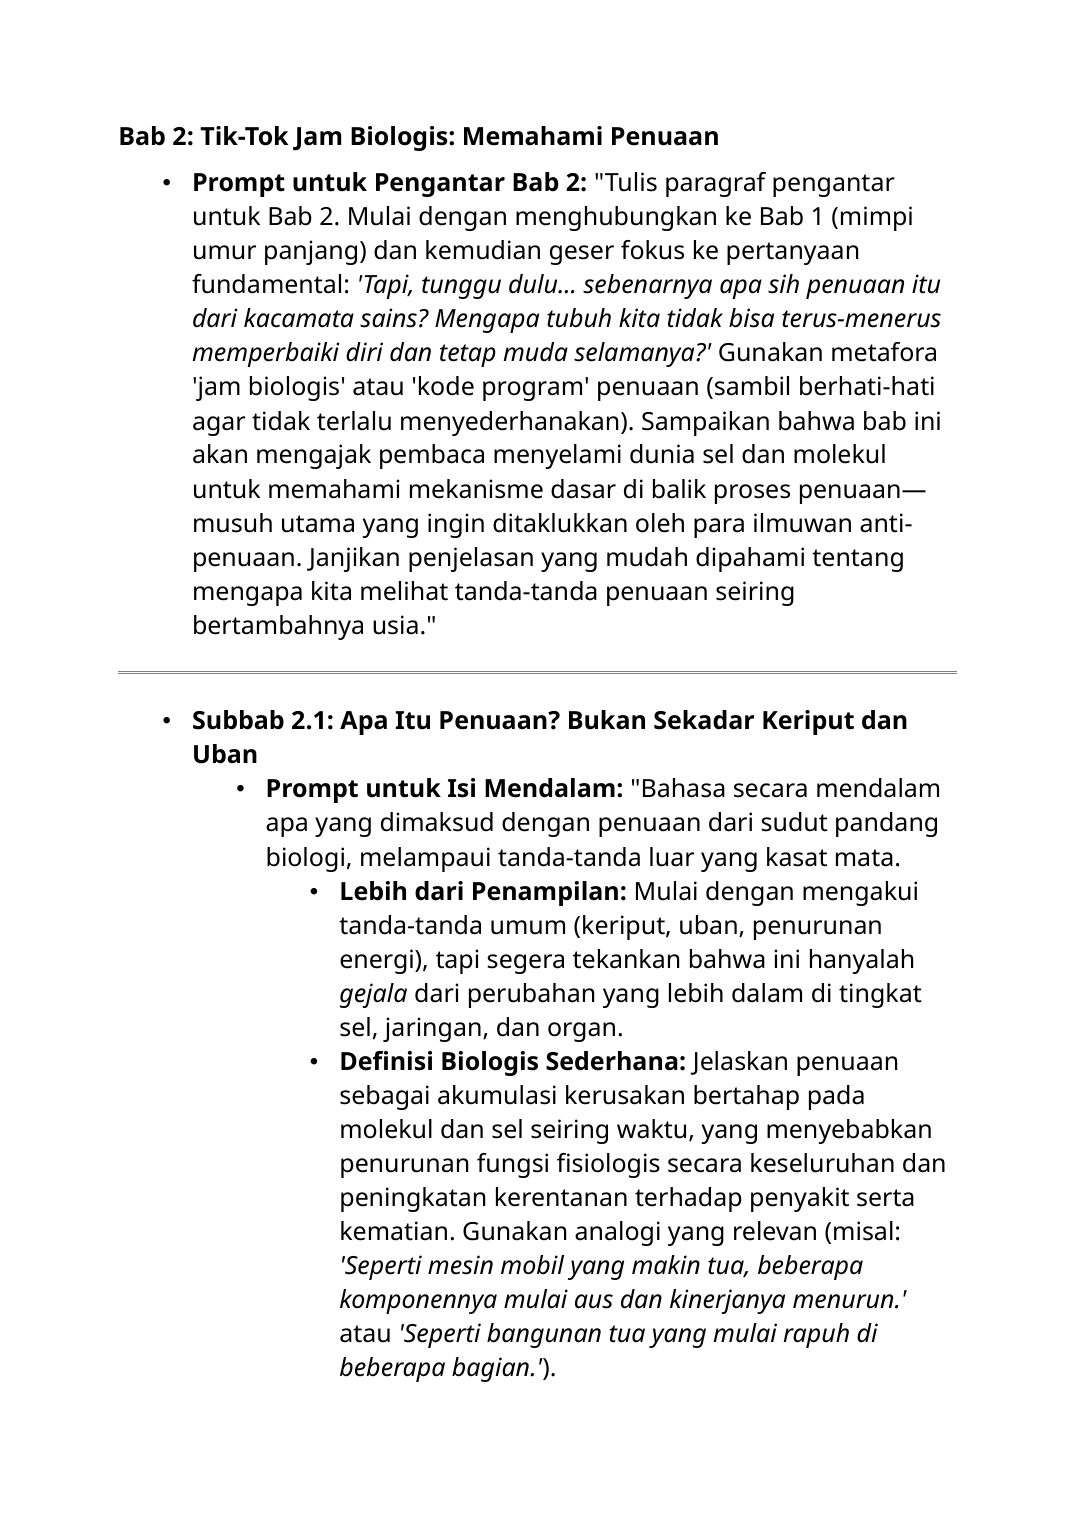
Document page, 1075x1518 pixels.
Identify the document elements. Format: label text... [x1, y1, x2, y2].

list Lebih dari Penampilan: Mulai dengan mengakui tanda-tanda umum (keriput, uban, penurunan energi), tapi segera tekankan bahwa ini hanyalah gejala dari perubahan yang lebih dalam di tingkat sel, jaringan, dan organ. [309, 873, 957, 1043]
list Prompt untuk Isi Mendalam: "Bahasa secara mendalam apa yang dimaksud dengan penuaan dari sudut pandang biologi, melampaui tanda-tanda luar yang kasat mata. [236, 771, 957, 873]
text Bab 2: Tik-Tok Jam Biologis: Memahami Penuaan [118, 118, 957, 152]
list Prompt untuk Pengantar Bab 2: "Tulis paragraf pengantar untuk Bab 2. Mulai dengan menghubungkan ke Bab 1 (mimpi umur panjang) dan kemudian geser fokus ke pertanyaan fundamental: 'Tapi, tunggu dulu... sebenarnya apa sih penuaan itu dari kacamata sains? Mengapa tubuh kita tidak bisa terus-menerus memperbaiki diri dan tetap muda selamanya?' Gunakan metafora 'jam biologis' atau 'kode program' penuaan (sambil berhati-hati agar tidak terlalu menyederhanakan). Sampaikan bahwa bab ini akan mengajak pembaca menyelami dunia sel dan molekul untuk memahami mekanisme dasar di balik proses penuaan—musuh utama yang ingin ditaklukkan oleh para ilmuwan anti-penuaan. Janjikan penjelasan yang mudah dipahami tentang mengapa kita melihat tanda-tanda penuaan seiring bertambahnya usia." [162, 165, 957, 642]
list Subbab 2.1: Apa Itu Penuaan? Bukan Sekadar Keriput dan Uban [162, 703, 957, 771]
list Definisi Biologis Sederhana: Jelaskan penuaan sebagai akumulasi kerusakan bertahap pada molekul dan sel seiring waktu, yang menyebabkan penurunan fungsi fisiologis secara keseluruhan dan peningkatan kerentanan terhadap penyakit serta kematian. Gunakan analogi yang relevan (misal: 'Seperti mesin mobil yang makin tua, beberapa komponennya mulai aus dan kinerjanya menurun.' atau 'Seperti bangunan tua yang mulai rapuh di beberapa bagian.'). [309, 1043, 957, 1384]
